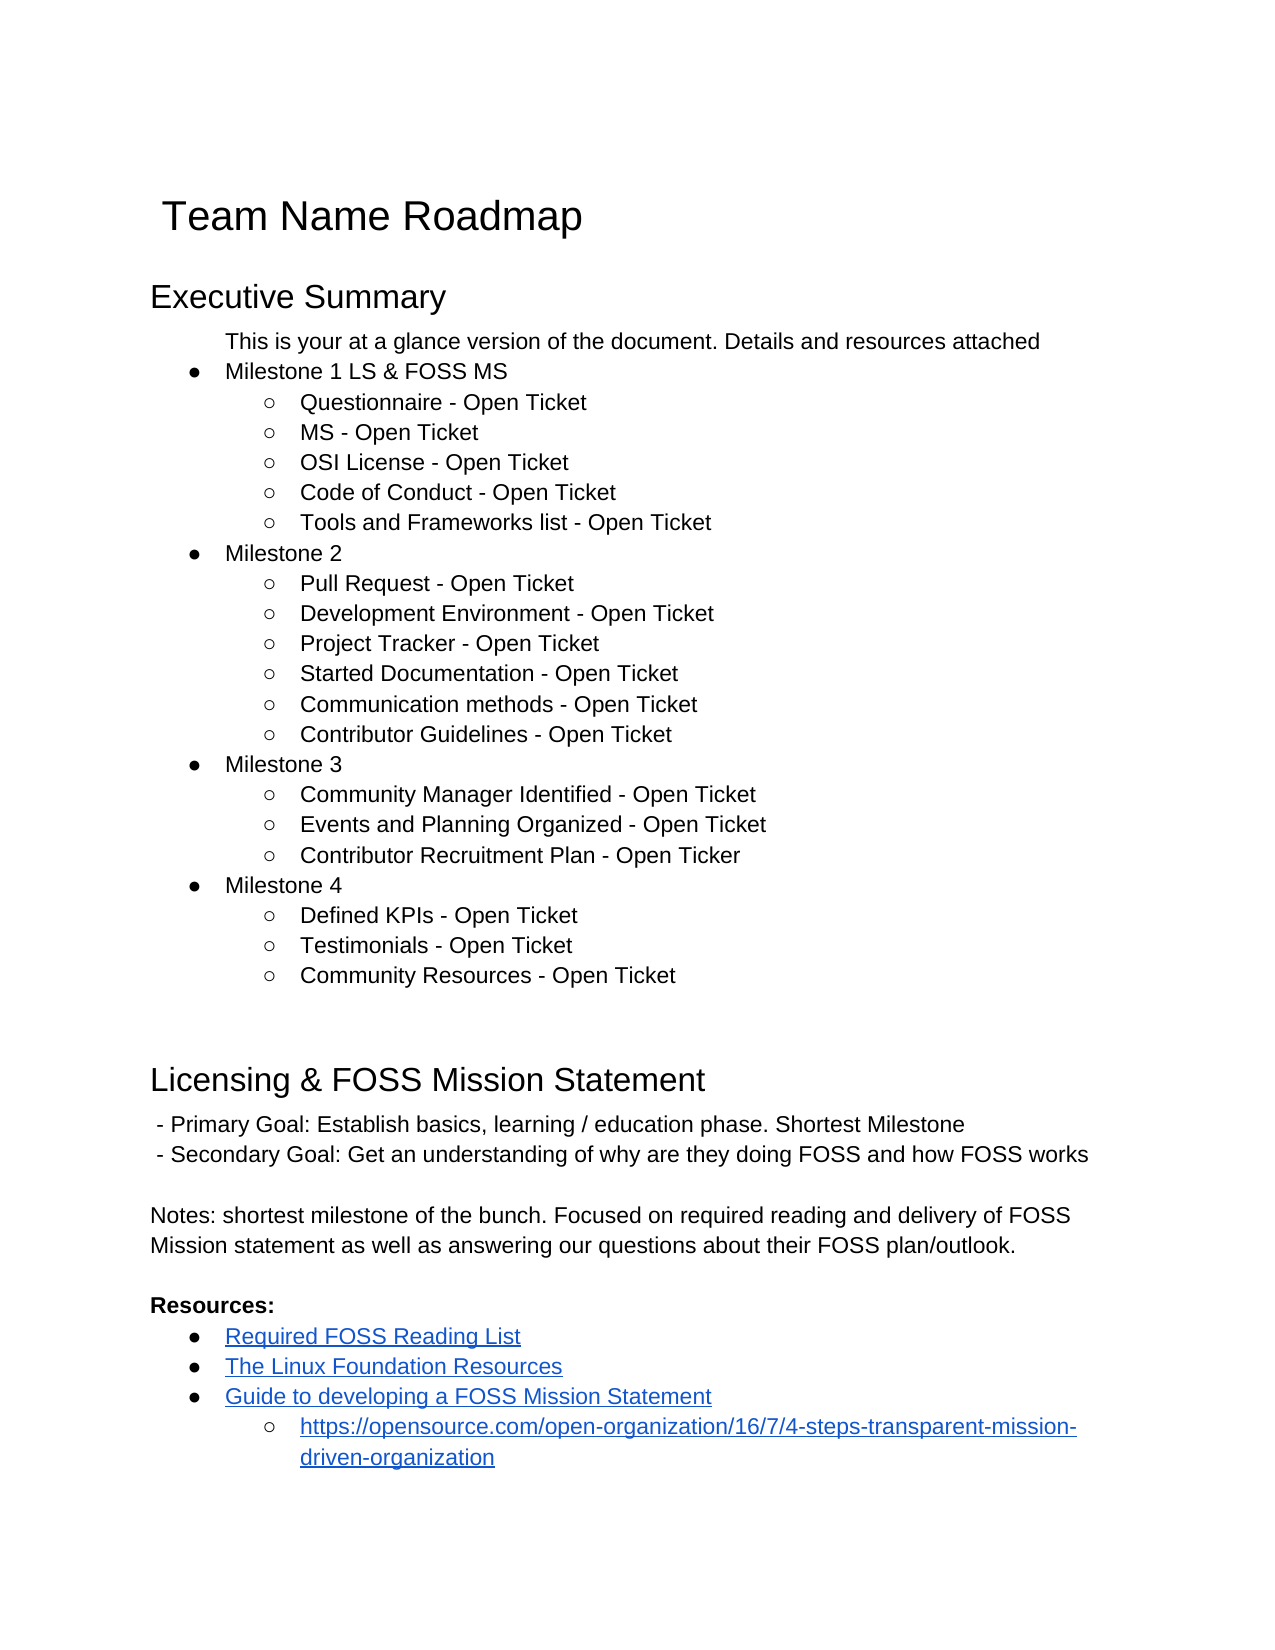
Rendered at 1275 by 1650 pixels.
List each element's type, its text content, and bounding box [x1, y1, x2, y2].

text - Secondary Goal: Get an understanding of why are they doing FOSS and how FOSS works [150, 1141, 1125, 1168]
list Defined KPIs - Open Ticket [262, 902, 1125, 928]
list Milestone 2 [187, 539, 1125, 566]
list OSI License - Open Ticket [262, 449, 1125, 475]
text - Primary Goal: Establish basics, learning / education phase. Shortest Milestone [150, 1111, 1125, 1138]
list Testimonials - Open Ticket [262, 932, 1125, 958]
list Community Resources - Open Ticket [262, 962, 1125, 989]
text Resources: [150, 1292, 1125, 1319]
list Required FOSS Reading List [187, 1323, 1125, 1349]
list Project Tracker - Open Ticket [262, 630, 1125, 656]
list The Linux Foundation Resources [187, 1353, 1125, 1379]
list Contributor Recruitment Plan - Open Ticker [262, 842, 1125, 868]
list Contributor Guidelines - Open Ticket [262, 721, 1125, 747]
list Pull Request - Open Ticket [262, 570, 1125, 596]
list Milestone 4 [187, 872, 1125, 898]
text This is your at a glance version of the document. Details and resources attached [150, 328, 1125, 354]
list https://opensource.com/open-organization/16/7/4-steps-transparent-mission-driven-organization [262, 1413, 1125, 1470]
list Events and Planning Organized - Open Ticket [262, 811, 1125, 838]
subtitle Team Name Roadmap [150, 192, 1125, 239]
list Milestone 1 LS & FOSS MS [187, 358, 1125, 384]
text Notes: shortest milestone of the bunch. Focused on required reading and delivery of FOSS Mission statement as well as answering our questions about their FOSS plan/outlook. [150, 1202, 1125, 1258]
subtitle Licensing & FOSS Mission Statement [150, 1060, 1125, 1099]
list Milestone 3 [187, 751, 1125, 777]
list Community Manager Identified - Open Ticket [262, 781, 1125, 807]
list Started Documentation - Open Ticket [262, 660, 1125, 687]
list Communication methods - Open Ticket [262, 691, 1125, 717]
list MS - Open Ticket [262, 419, 1125, 445]
list Development Environment - Open Ticket [262, 600, 1125, 626]
subtitle Executive Summary [150, 277, 1125, 316]
list Tools and Frameworks list - Open Ticket [262, 509, 1125, 536]
list Questionnaire - Open Ticket [262, 388, 1125, 415]
list Code of Conduct - Open Ticket [262, 479, 1125, 505]
list Guide to developing a FOSS Mission Statement [187, 1383, 1125, 1409]
